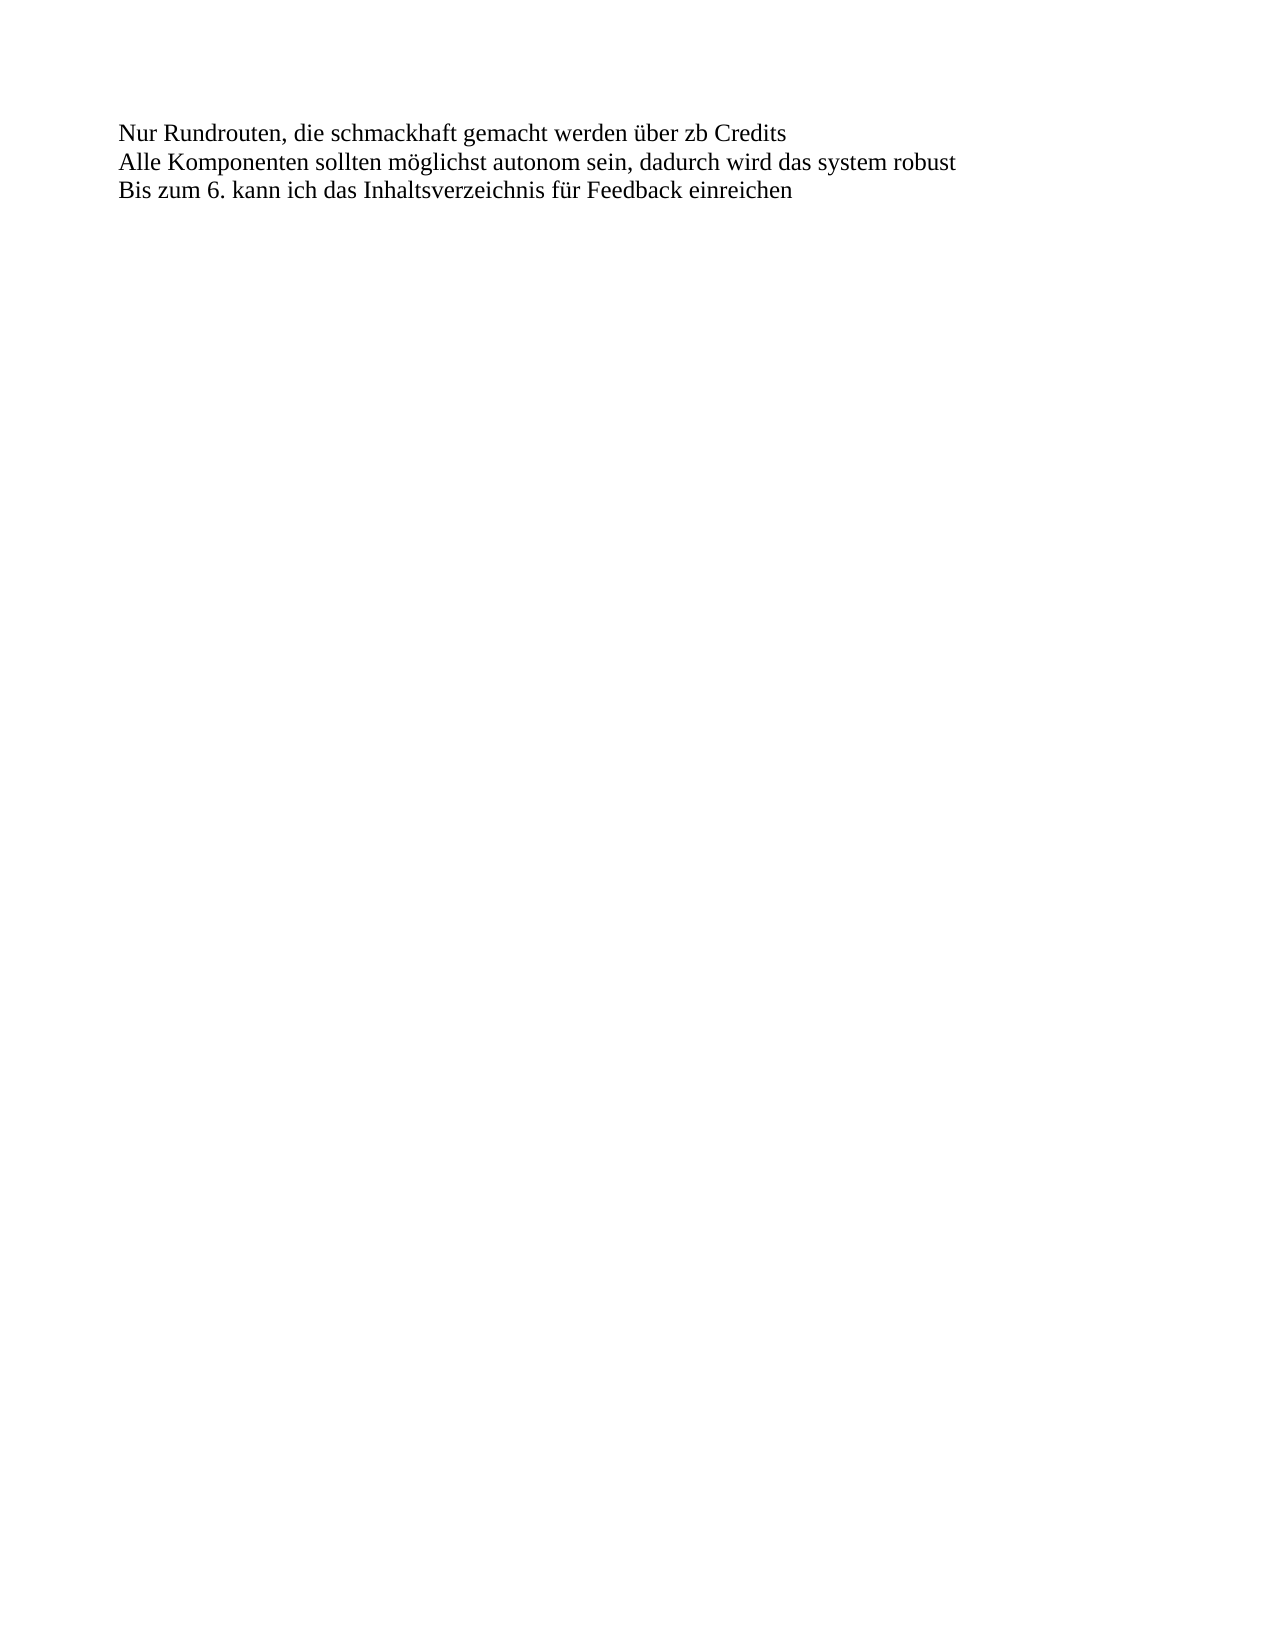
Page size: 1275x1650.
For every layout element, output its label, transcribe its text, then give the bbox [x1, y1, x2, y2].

text Alle Komponenten sollten möglichst autonom sein, dadurch wird das system robust [118, 147, 1157, 176]
text Nur Rundrouten, die schmackhaft gemacht werden über zb Credits [118, 118, 1157, 147]
text Bis zum 6. kann ich das Inhaltsverzeichnis für Feedback einreichen [118, 176, 1157, 204]
